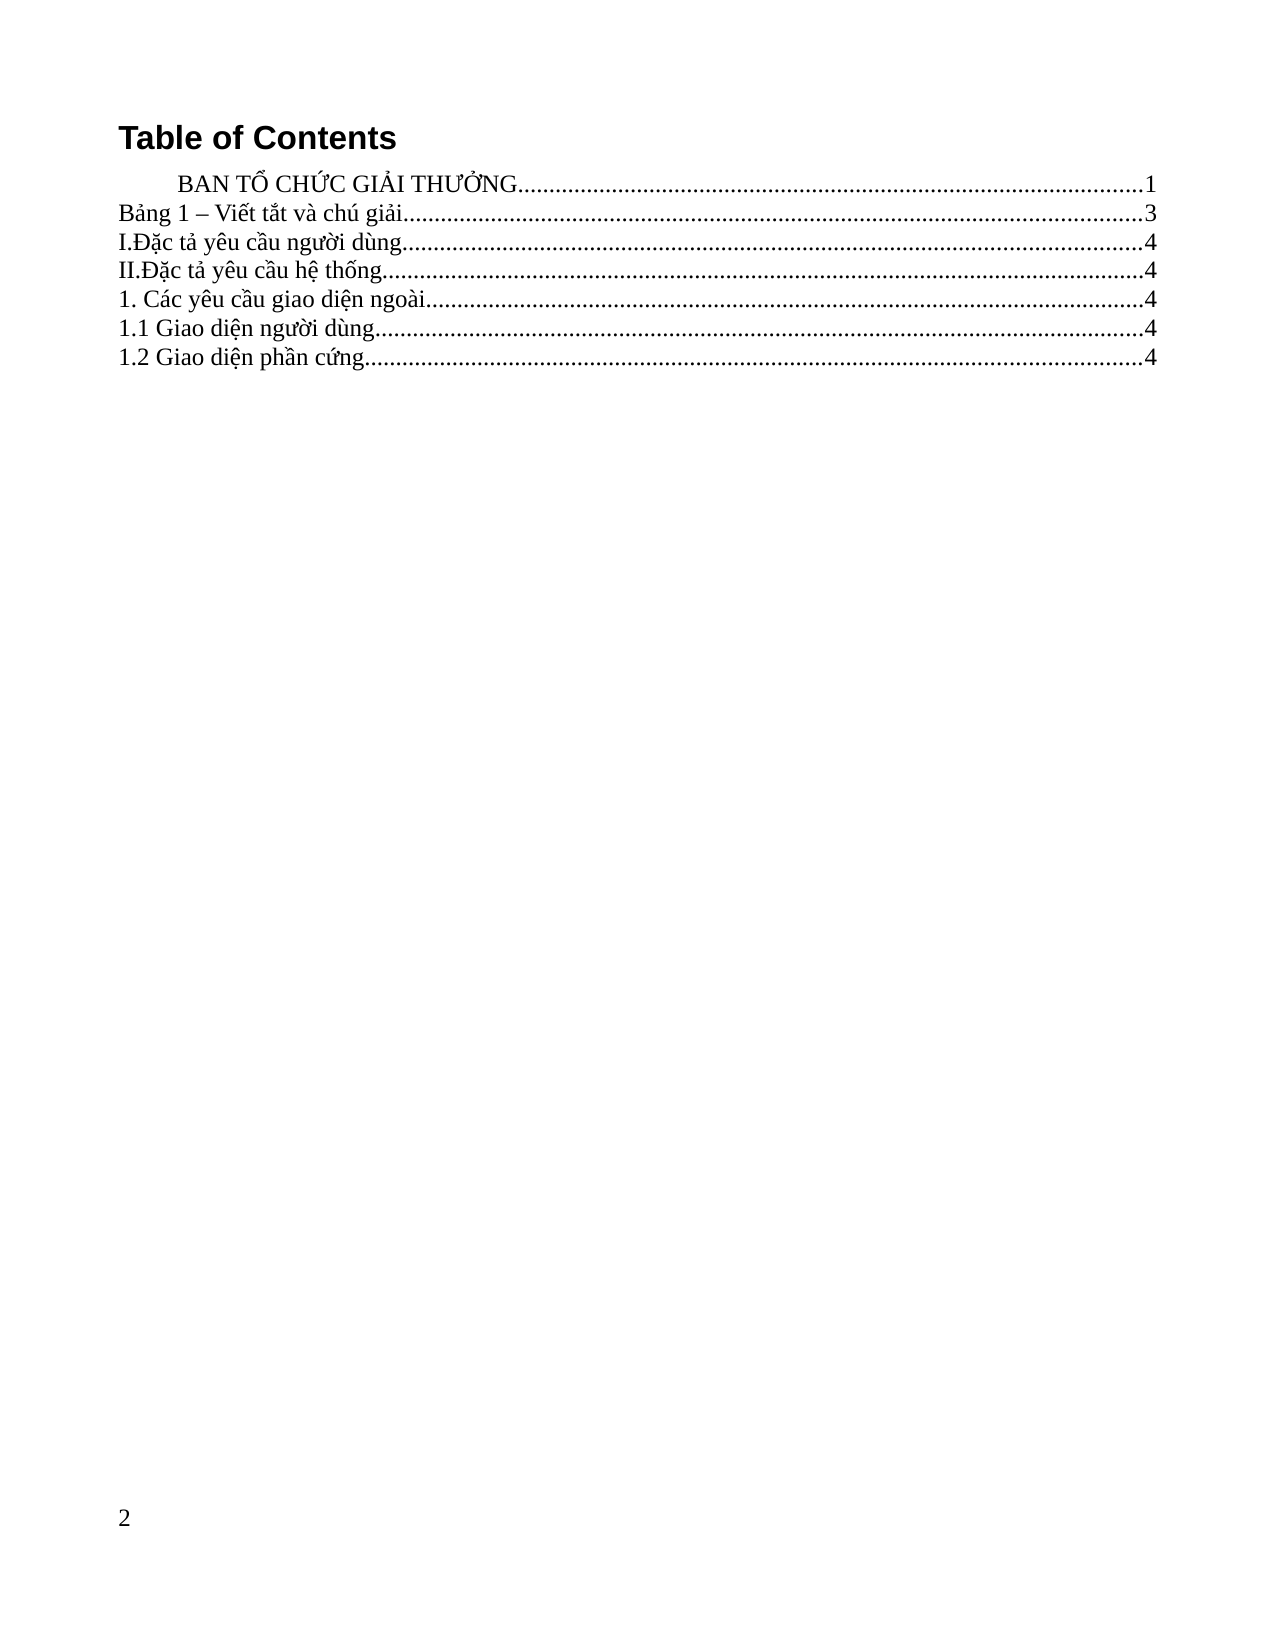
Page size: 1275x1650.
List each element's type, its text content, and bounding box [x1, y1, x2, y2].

text Bảng 1 – Viết tắt và chú giải 3 [118, 198, 1157, 227]
text II.Đặc tả yêu cầu hệ thống 4 [118, 255, 1157, 284]
text 1.1 Giao diện người dùng 4 [118, 313, 1157, 342]
text 1. Các yêu cầu giao diện ngoài 4 [118, 284, 1157, 313]
subtitle Table of Contents [118, 118, 1157, 157]
text I.Đặc tả yêu cầu người dùng 4 [118, 227, 1157, 255]
text 1.2 Giao diện phần cứng 4 [118, 342, 1157, 370]
text BAN TỔ CHỨC GIẢI THƯỞNG 1 [177, 169, 1157, 198]
